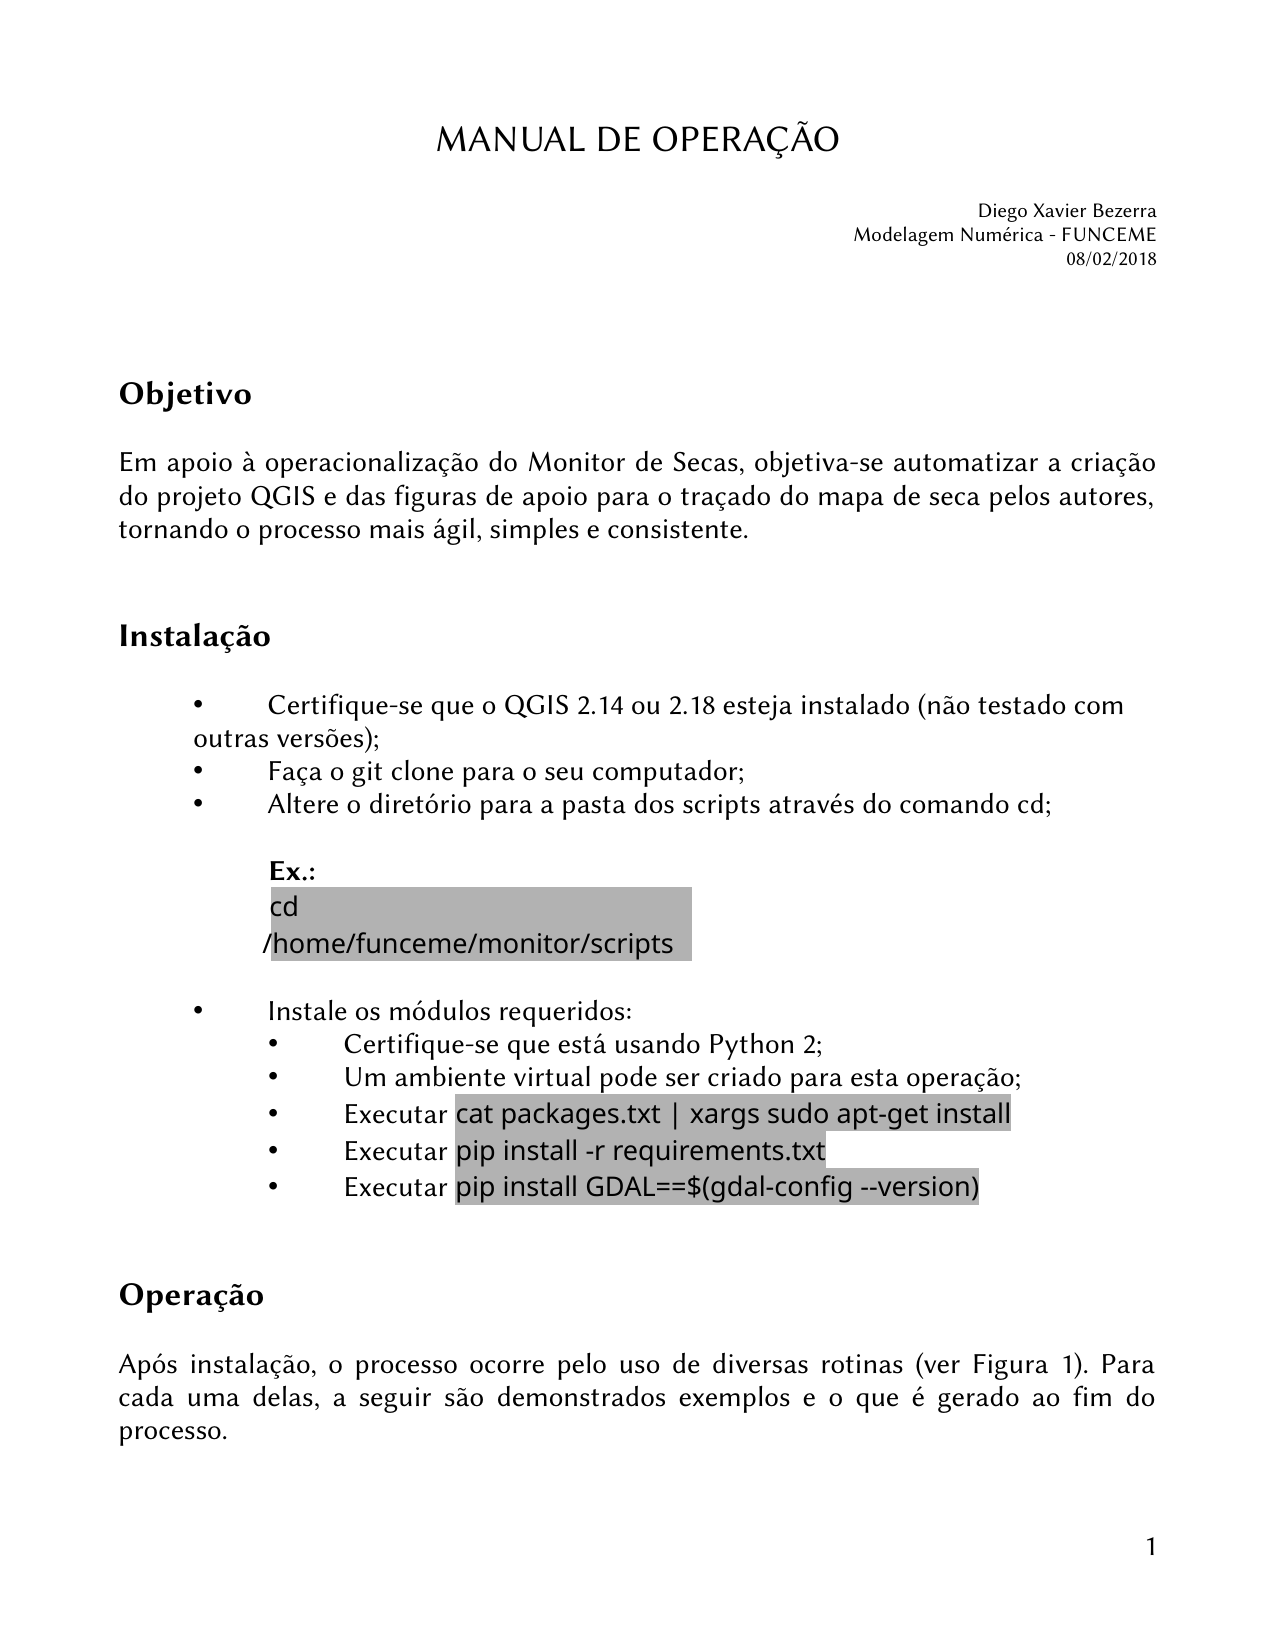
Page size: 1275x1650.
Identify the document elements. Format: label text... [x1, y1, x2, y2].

text Após instalação, o processo ocorre pelo uso de diversas rotinas (ver Figura 1). Para cada uma delas, a seguir são demonstrados exemplos e o que é gerado ao fim do processo. [118, 1347, 1157, 1447]
text Objetivo [118, 374, 1157, 413]
list Faça o git clone para o seu computador; [193, 754, 1157, 788]
text Em apoio à operacionalização do Monitor de Secas, objetiva-se automatizar a criação do projeto QGIS e das figuras de apoio para o traçado do mapa de seca pelos autores, tornando o processo mais ágil, simples e consistente. [118, 446, 1157, 546]
list Altere o diretório para a pasta dos scripts através do comando cd; [193, 788, 1157, 821]
text Diego Xavier Bezerra [118, 199, 1157, 223]
list Ex.: [268, 854, 1157, 887]
list Instale os módulos requeridos: [193, 994, 1157, 1028]
text Modelagem Numérica - FUNCEME [118, 223, 1157, 246]
text Operação [118, 1276, 1157, 1314]
text Instalação [118, 617, 1157, 655]
list Certifique-se que está usando Python 2; [268, 1028, 1157, 1061]
list Um ambiente virtual pode ser criado para esta operação; [268, 1061, 1157, 1094]
list Executar pip install -r requirements.txt [268, 1131, 1157, 1168]
list Certifique-se que o QGIS 2.14 ou 2.18 esteja instalado (não testado com outras versões); [193, 688, 1157, 754]
list Executar cat packages.txt | xargs sudo apt-get install [268, 1094, 1157, 1131]
text MANUAL DE OPERAÇÃO [118, 118, 1157, 161]
text 08/02/2018 [118, 246, 1157, 270]
list Executar pip install GDAL==$(gdal-config --version) [268, 1168, 1157, 1205]
